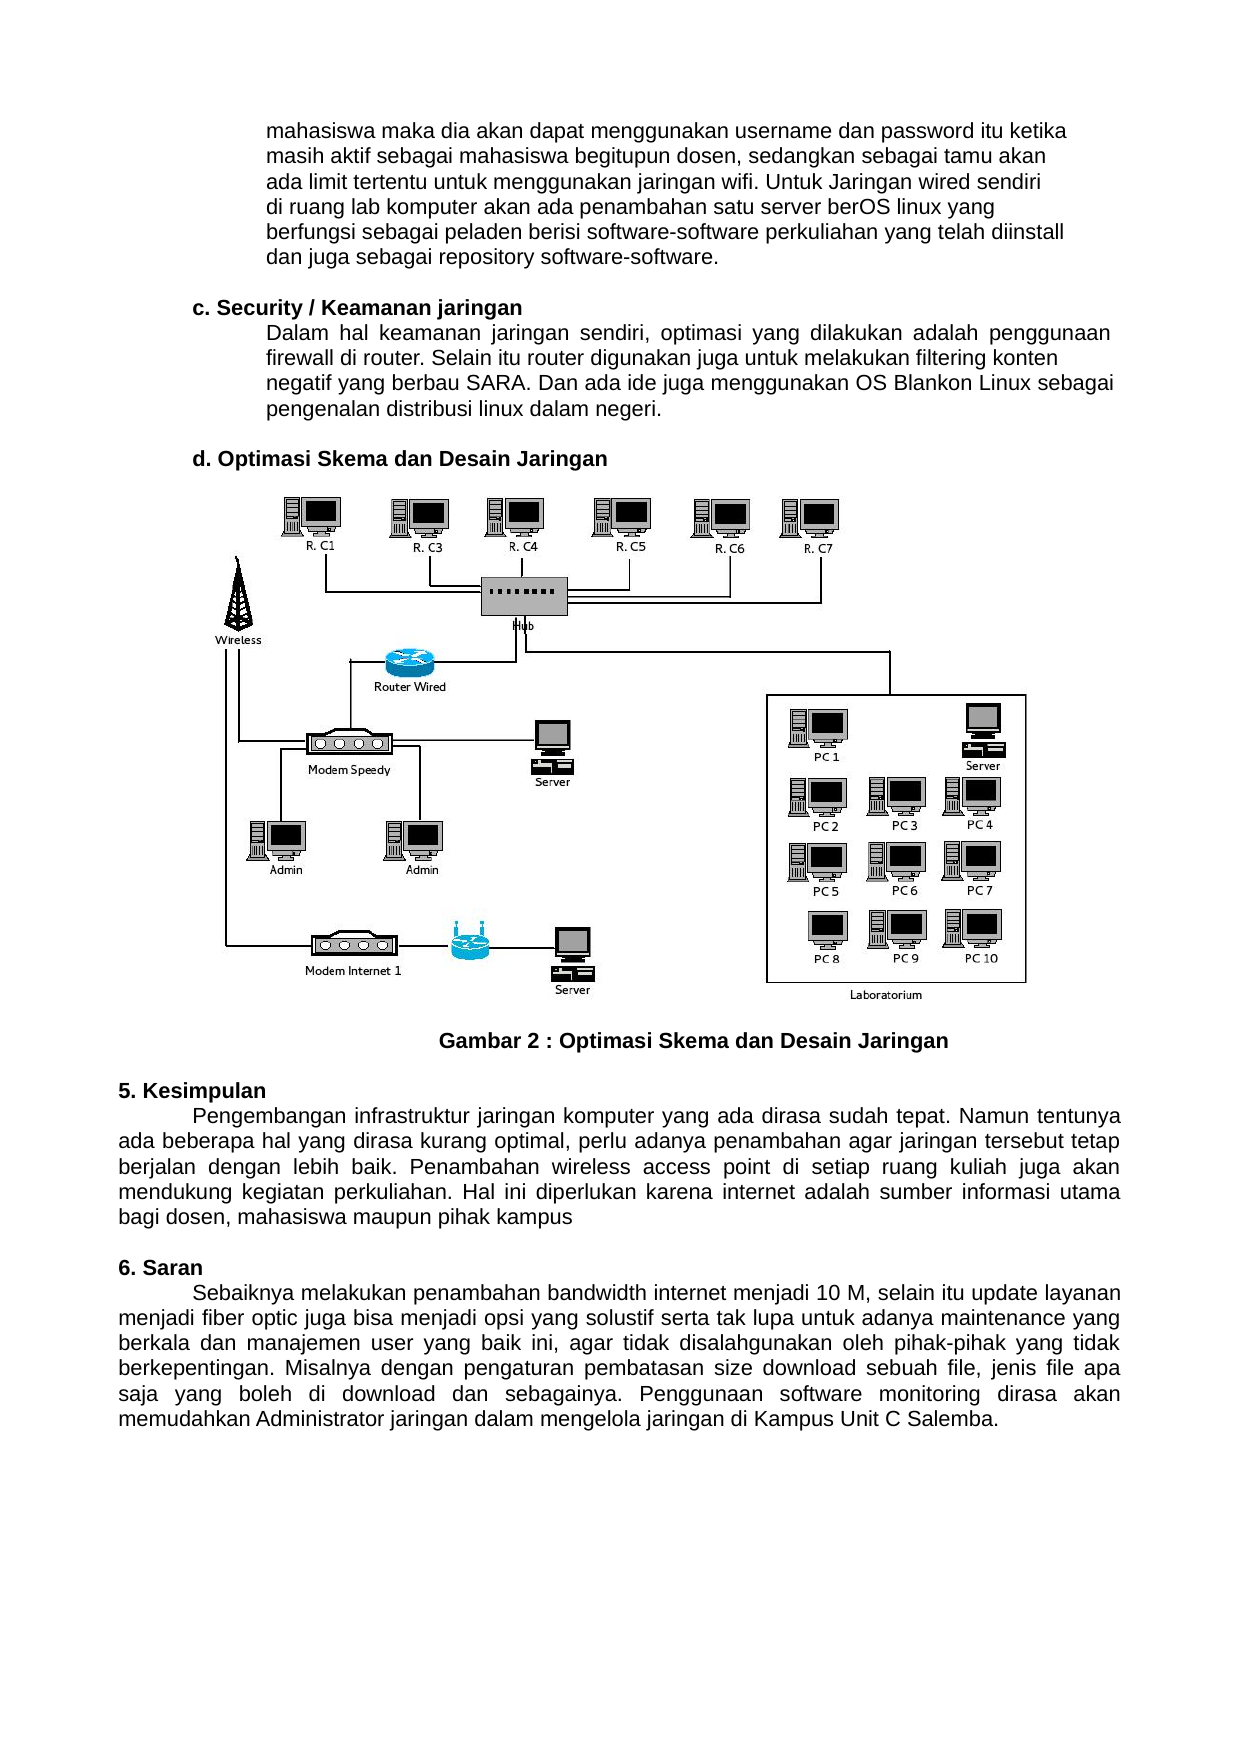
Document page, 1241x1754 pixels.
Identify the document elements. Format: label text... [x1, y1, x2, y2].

list Gambar 2 : Optimasi Skema dan Desain Jaringan [236, 1028, 1122, 1053]
text c. Security / Keamanan jaringan [118, 294, 1122, 320]
text Dalam hal keamanan jaringan sendiri, optimasi yang dilakukan adalah penggunaan firewall di router. Selain itu router digunakan juga untuk melakukan filtering konten negatif yang berbau SARA. Dan ada ide juga menggunakan OS Blankon Linux sebagai pengenalan distribusi linux dalam negeri. [118, 320, 1122, 421]
text 6. Saran [118, 1254, 1122, 1280]
picture [213, 496, 1027, 1003]
text Pengembangan infrastruktur jaringan komputer yang ada dirasa sudah tepat. Namun tentunya ada beberapa hal yang dirasa kurang optimal, perlu adanya penambahan agar jaringan tersebut tetap berjalan dengan lebih baik. Penambahan wireless access point di setiap ruang kuliah juga akan mendukung kegiatan perkuliahan. Hal ini diperlukan karena internet adalah sumber informasi utama bagi dosen, mahasiswa maupun pihak kampus [118, 1103, 1122, 1229]
text 5. Kesimpulan [118, 1078, 1122, 1103]
text d. Optimasi Skema dan Desain Jaringan [118, 446, 1122, 471]
text Sebaiknya melakukan penambahan bandwidth internet menjadi 10 M, selain itu update layanan menjadi fiber optic juga bisa menjadi opsi yang solustif serta tak lupa untuk adanya maintenance yang berkala dan manajemen user yang baik ini, agar tidak disalahgunakan oleh pihak-pihak yang tidak berkepentingan. Misalnya dengan pengaturan pembatasan size download sebuah file, jenis file apa saja yang boleh di download dan sebagainya. Penggunaan software monitoring dirasa akan memudahkan Administrator jaringan dalam mengelola jaringan di Kampus Unit C Salemba. [118, 1280, 1122, 1431]
text mahasiswa maka dia akan dapat menggunakan username dan password itu ketika masih aktif sebagai mahasiswa begitupun dosen, sedangkan sebagai tamu akan ada limit tertentu untuk menggunakan jaringan wifi. Untuk Jaringan wired sendiri di ruang lab komputer akan ada penambahan satu server berOS linux yang berfungsi sebagai peladen berisi software-software perkuliahan yang telah diinstall dan juga sebagai repository software-software. [118, 118, 1122, 269]
